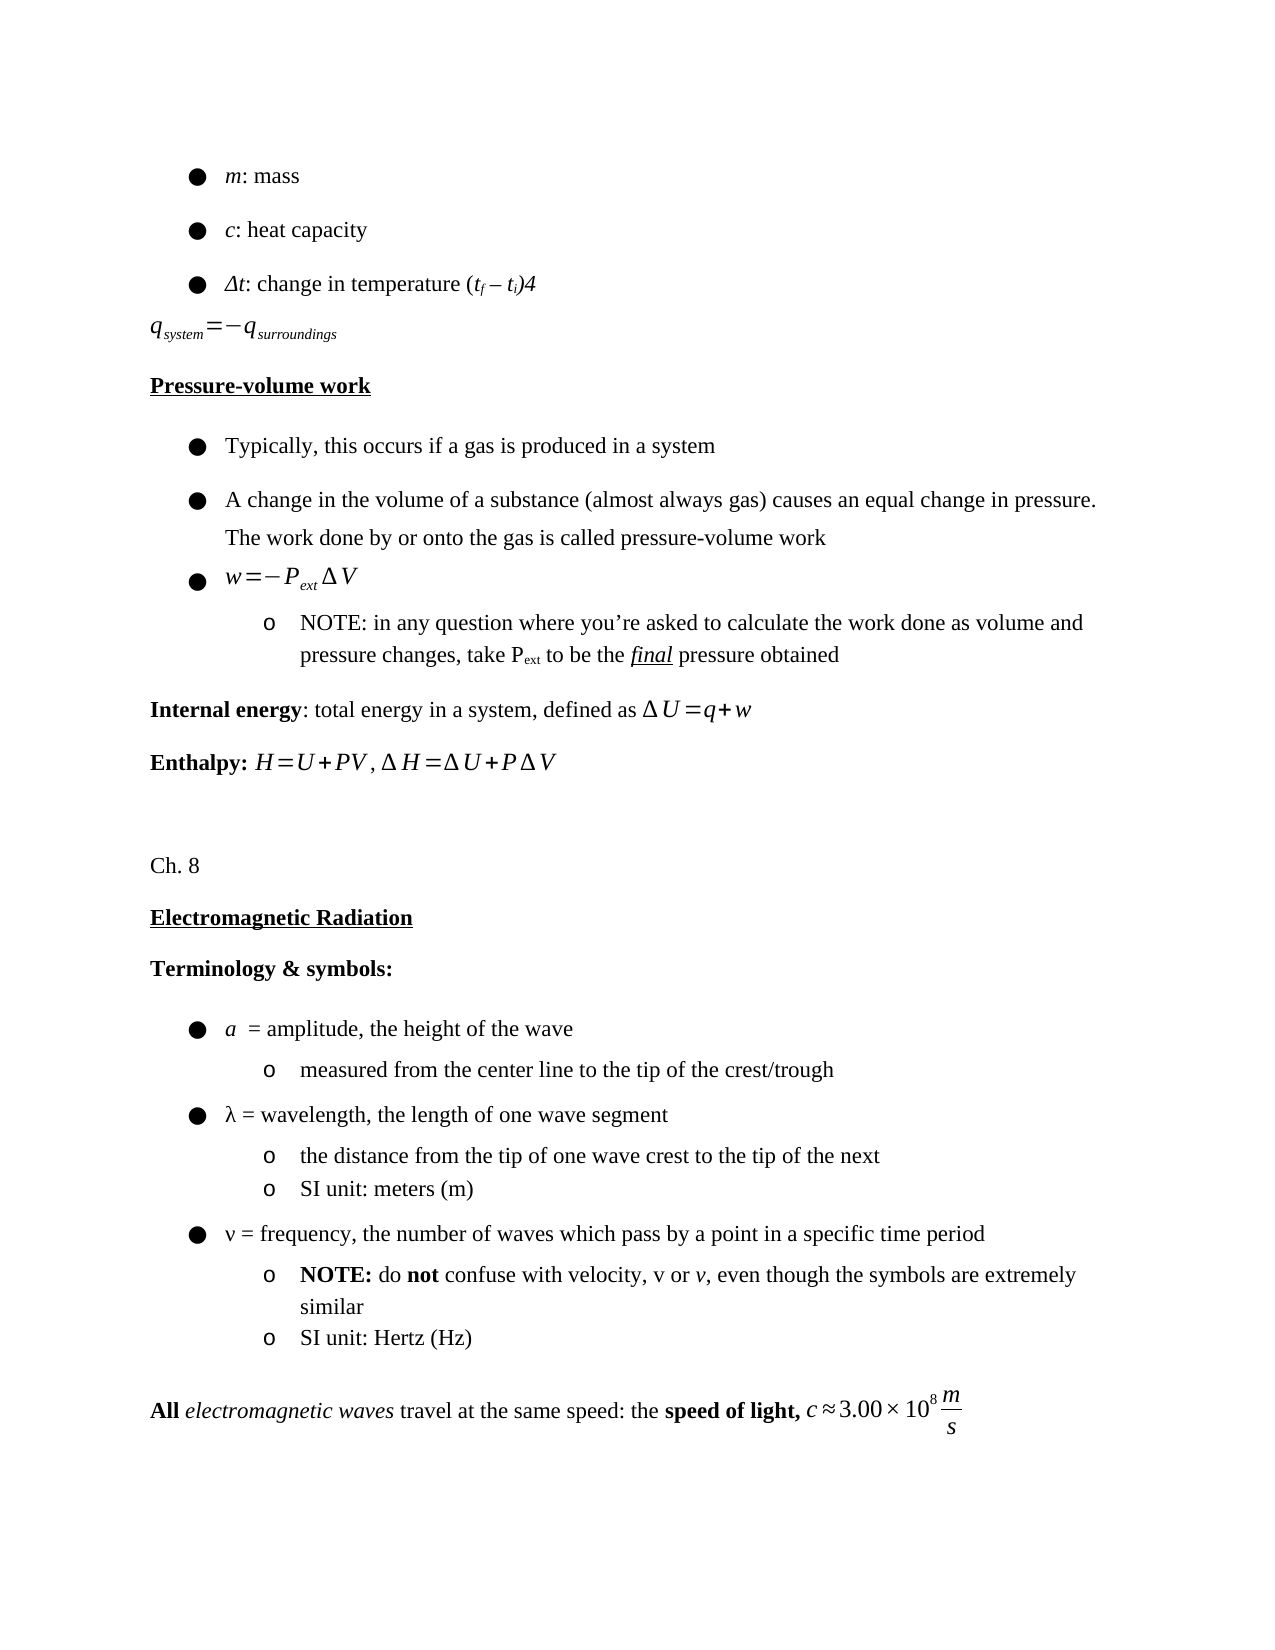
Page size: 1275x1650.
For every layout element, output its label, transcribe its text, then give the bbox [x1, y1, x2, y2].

list m: mass [187, 150, 1125, 197]
list A change in the volume of a substance (almost always gas) causes an equal change in pressure. The work done by or onto the gas is called pressure-volume work [187, 473, 1125, 551]
list measured from the center line to the tip of the crest/trough [262, 1056, 1125, 1084]
list NOTE: do not confuse with velocity, v or v, even though the symbols are extremely similar [262, 1261, 1125, 1320]
list SI unit: Hertz (Hz) [262, 1324, 1125, 1352]
list c: heat capacity [187, 204, 1125, 251]
list the distance from the tip of one wave crest to the tip of the next [262, 1143, 1125, 1171]
text Ch. 8 [150, 852, 1125, 879]
text Electromagnetic Radiation [150, 904, 1125, 930]
list λ = wavelength, the length of one wave segment [187, 1089, 1125, 1136]
list NOTE: in any question where you’re asked to calculate the work done as volume and pressure changes, take Pext to be the final pressure obtained [262, 608, 1125, 667]
list ν = frequency, the number of waves which pass by a point in a specific time period [187, 1207, 1125, 1254]
text Enthalpy: , [150, 748, 1125, 776]
list Typically, this occurs if a gas is produced in a system [187, 419, 1125, 467]
list SI unit: meters (m) [262, 1175, 1125, 1203]
text All electromagnetic waves travel at the same speed: the speed of light, [150, 1381, 1125, 1440]
text Internal energy: total energy in a system, defined as [150, 696, 1125, 723]
text Pressure-volume work [150, 372, 1125, 399]
text Terminology & symbols: [150, 955, 1125, 981]
list Δt: change in temperature (tf – ti)4 [187, 258, 1125, 305]
list a = amplitude, the height of the wave [187, 1002, 1125, 1049]
